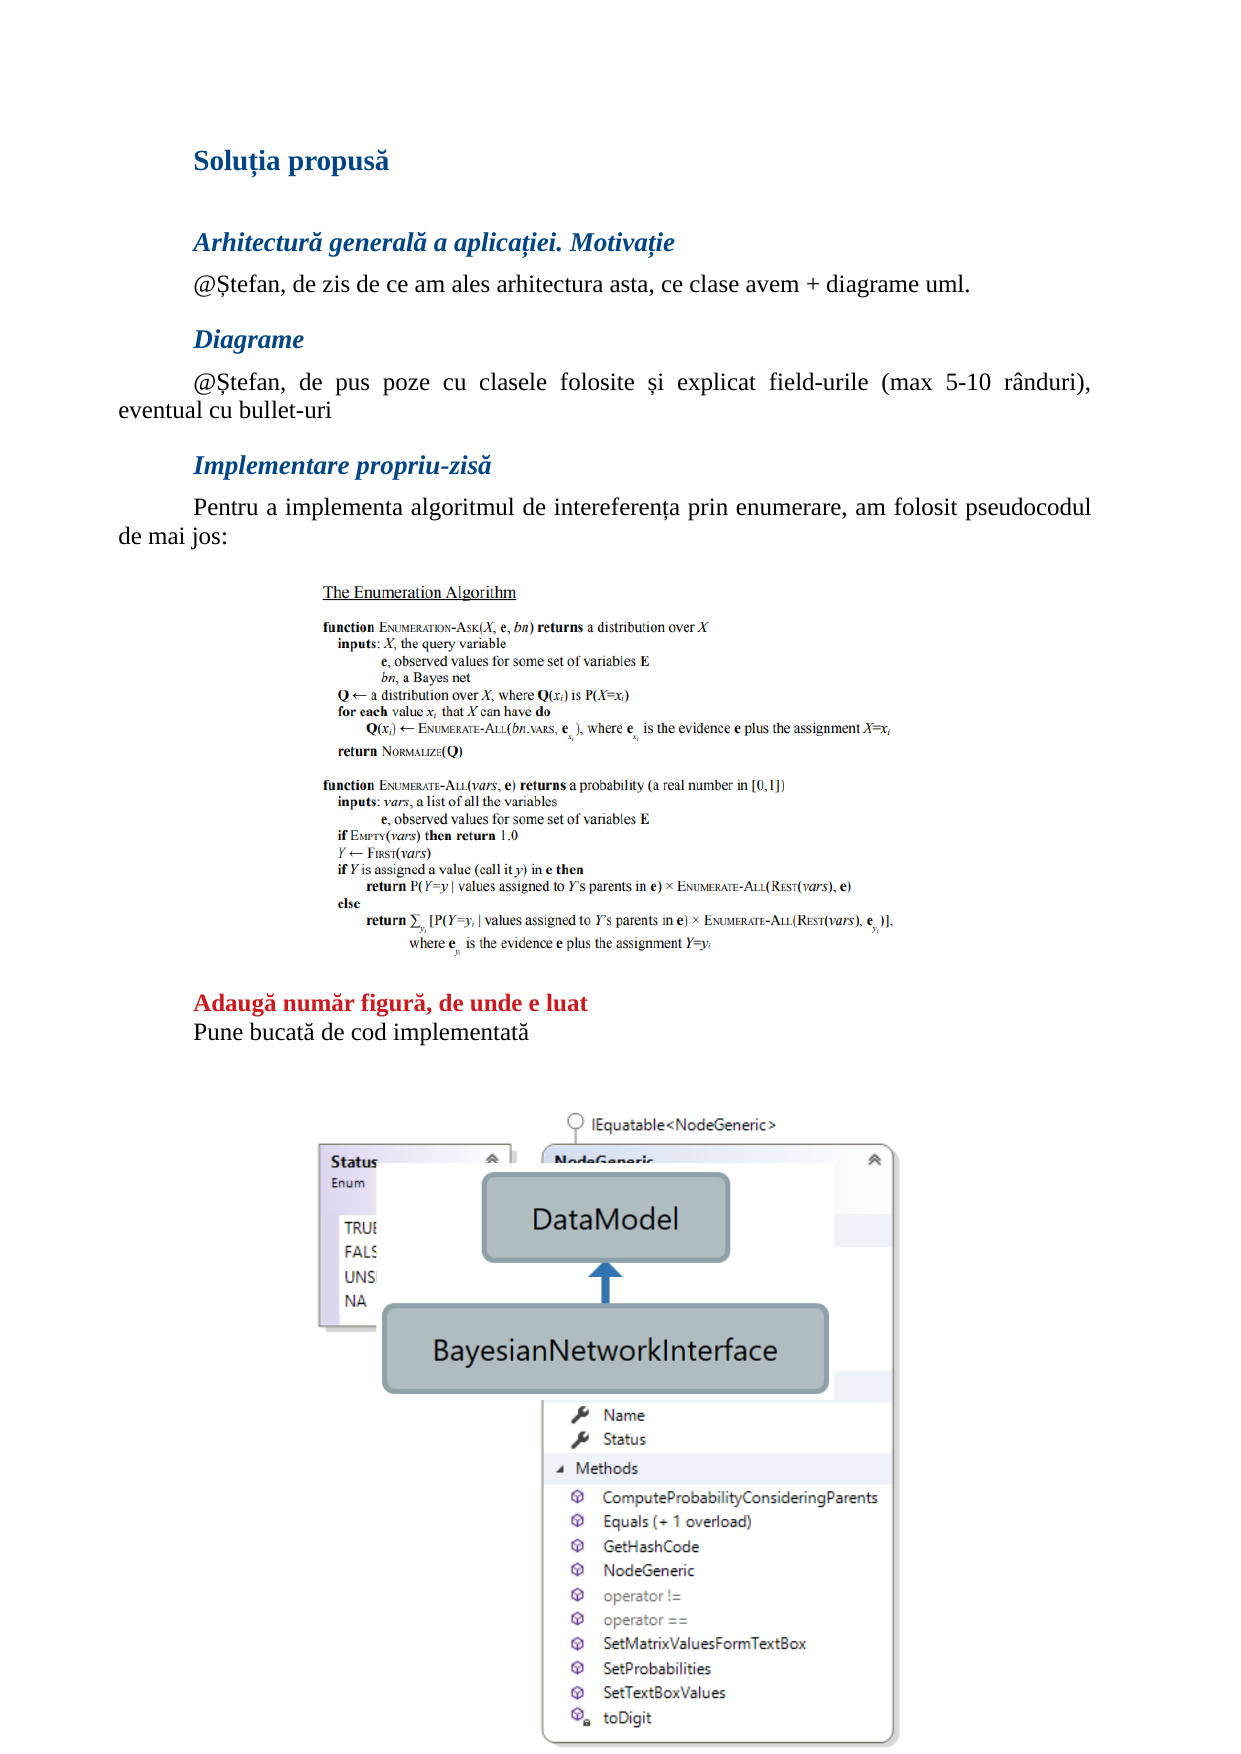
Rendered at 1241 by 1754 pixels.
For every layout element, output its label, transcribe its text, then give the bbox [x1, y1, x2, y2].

text Adaugă număr figură, de unde e luat [118, 988, 1093, 1017]
subtitle Soluția propusă [118, 143, 1093, 176]
text @Ștefan, de zis de ce am ales arhitectura asta, ce clase avem + diagrame uml. [118, 269, 1093, 298]
text @Ștefan, de pus poze cu clasele folosite și explicat field-urile (max 5-10 rânduri), eventual cu bullet-uri [118, 367, 1093, 424]
picture [308, 578, 903, 960]
subtitle Arhitectură generală a aplicației. Motivație [193, 226, 1093, 257]
text Pune bucată de cod implementată [118, 1017, 1093, 1045]
subtitle Diagrame [193, 323, 1093, 354]
subtitle Implementare propriu-zisă [193, 449, 1093, 480]
text Pentru a implementa algoritmul de intereferența prin enumerare, am folosit pseudocodul de mai jos: [118, 492, 1093, 550]
picture [306, 1100, 905, 1754]
